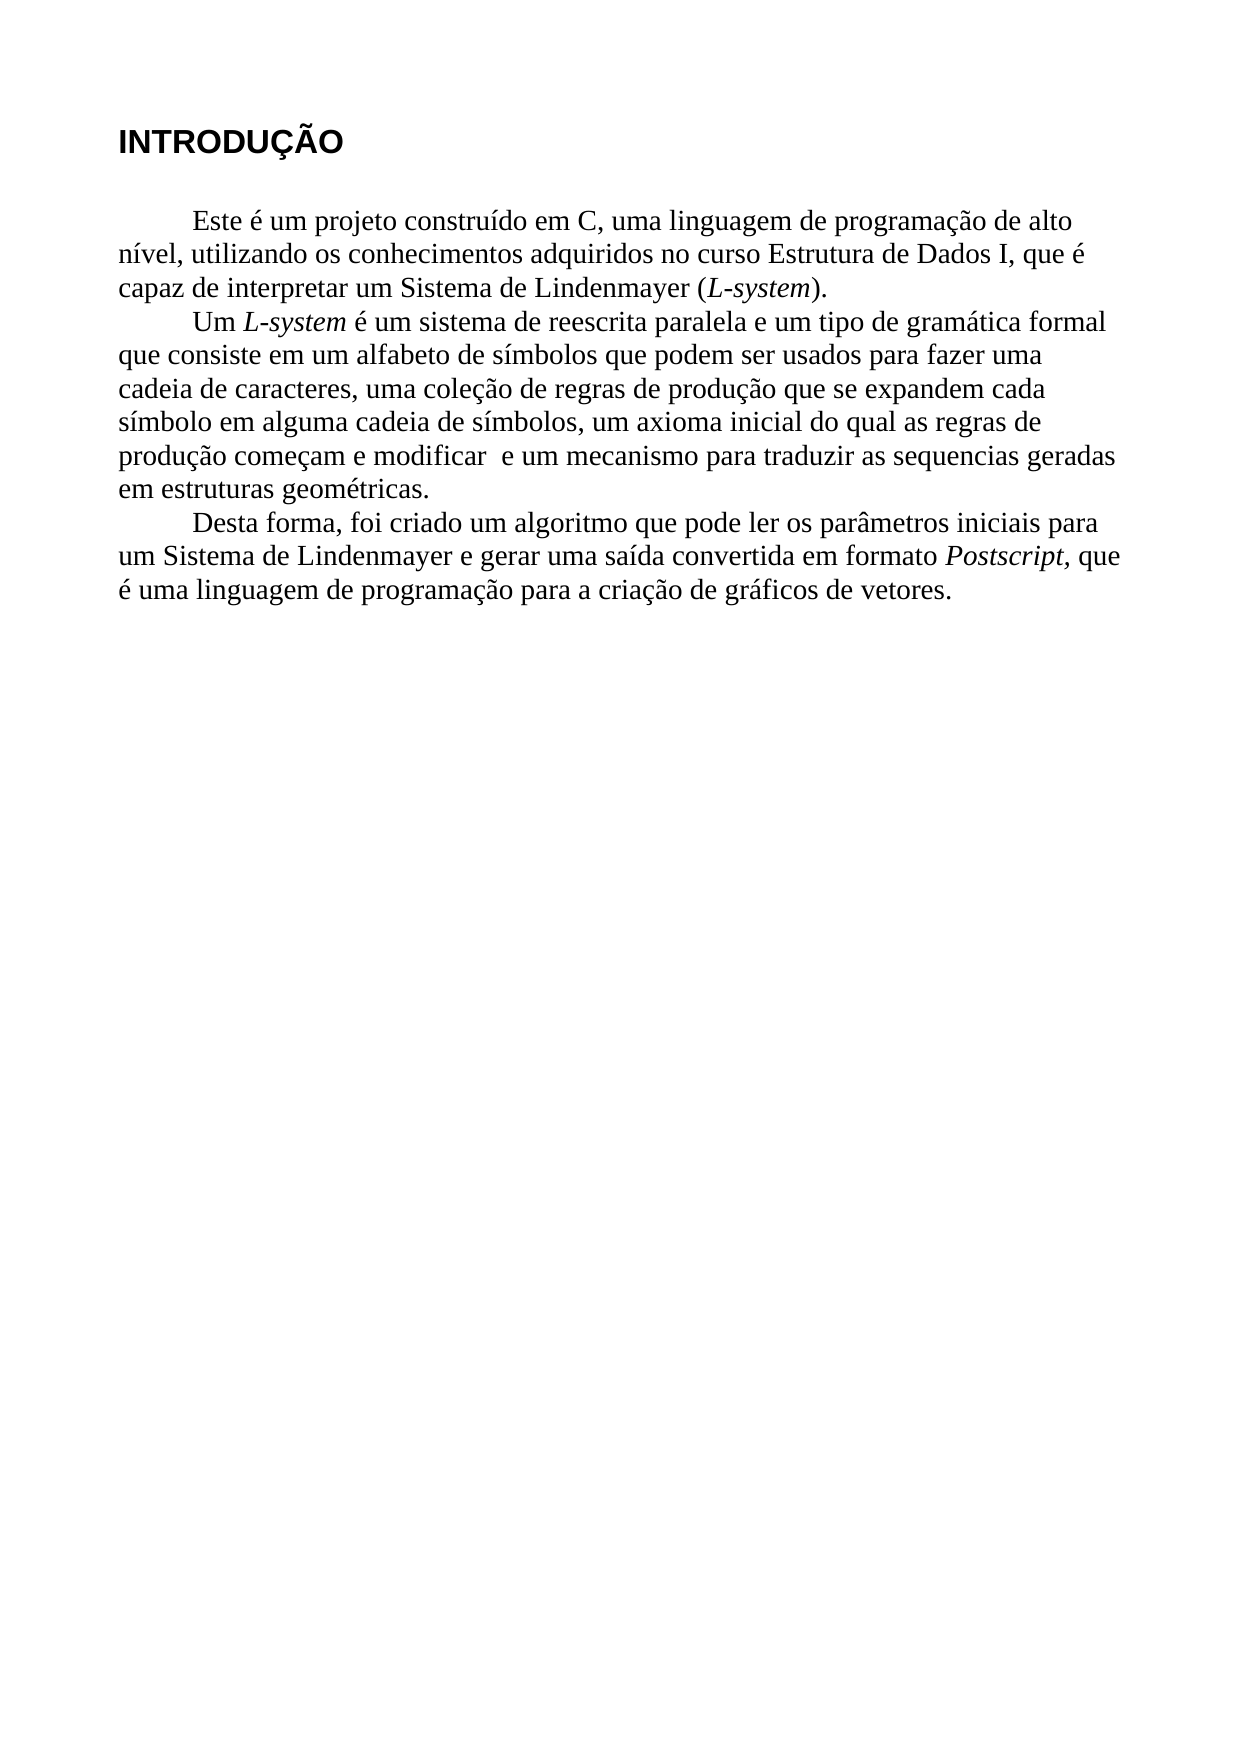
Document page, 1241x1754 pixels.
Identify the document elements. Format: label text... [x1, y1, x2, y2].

subtitle INTRODUÇÃO [118, 118, 1122, 162]
text Este é um projeto construído em C, uma linguagem de programação de alto nível, utilizando os conhecimentos adquiridos no curso Estrutura de Dados I, que é capaz de interpretar um Sistema de Lindenmayer (L-system). [118, 203, 1122, 304]
text Um L-system é um sistema de reescrita paralela e um tipo de gramática formal que consiste em um alfabeto de símbolos que podem ser usados para fazer uma cadeia de caracteres, uma coleção de regras de produção que se expandem cada símbolo em alguma cadeia de símbolos, um axioma inicial do qual as regras de produção começam e modificar e um mecanismo para traduzir as sequencias geradas em estruturas geométricas. [118, 304, 1122, 505]
text Desta forma, foi criado um algoritmo que pode ler os parâmetros iniciais para um Sistema de Lindenmayer e gerar uma saída convertida em formato Postscript, que é uma linguagem de programação para a criação de gráficos de vetores. [118, 505, 1122, 606]
